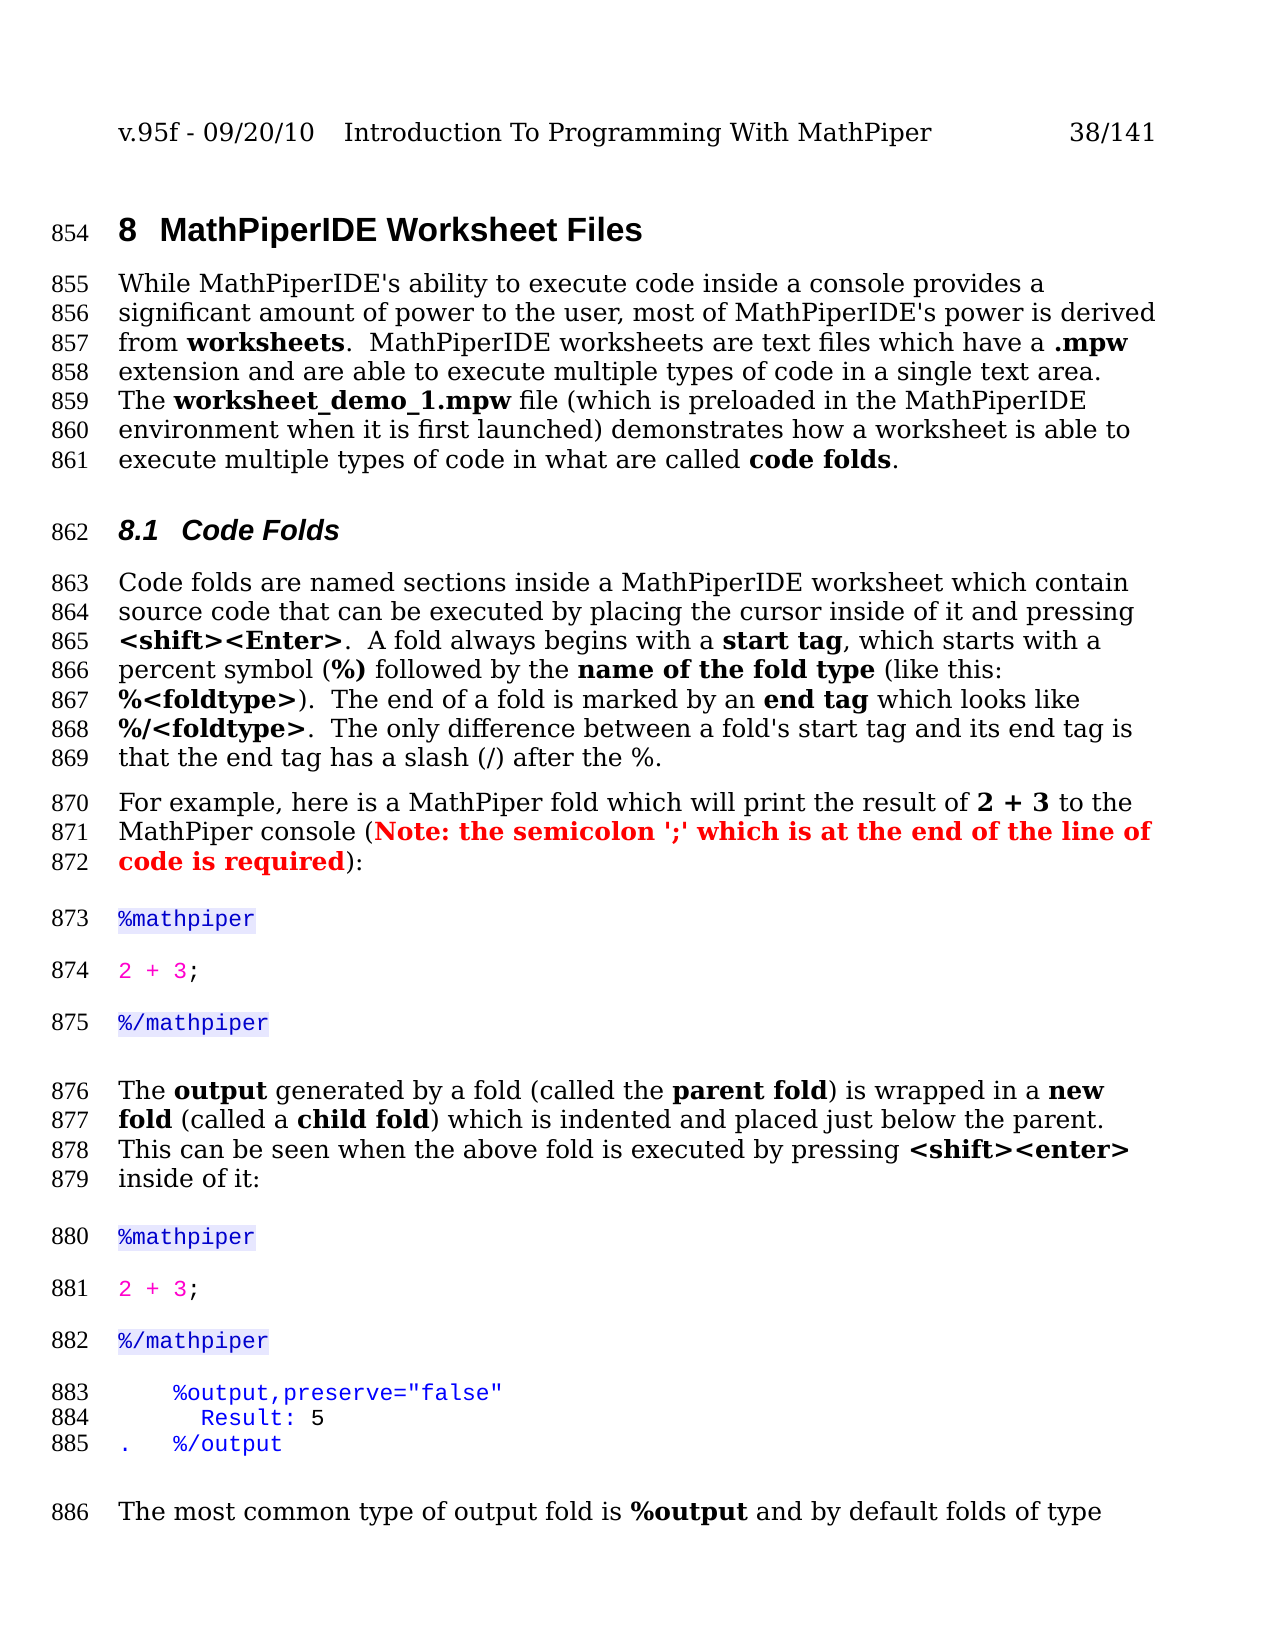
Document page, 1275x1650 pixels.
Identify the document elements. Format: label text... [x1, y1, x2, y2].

text Result: 5 [118, 1407, 1157, 1433]
text %mathpiper [118, 908, 1157, 934]
text The output generated by a fold (called the parent fold) is wrapped in a new fold (called a child fold) which is indented and placed just below the parent. This can be seen when the above fold is executed by pressing <shift><enter> inside of it: [118, 1076, 1157, 1193]
text %/mathpiper [118, 1329, 1157, 1355]
subtitle Code Folds [118, 513, 1157, 547]
subtitle MathPiperIDE Worksheet Files [118, 210, 1157, 248]
text 2 + 3; [118, 960, 1157, 986]
text Code folds are named sections inside a MathPiperIDE worksheet which contain source code that can be executed by placing the cursor inside of it and pressing <shift><Enter>. A fold always begins with a start tag, which starts with a percent symbol (%) followed by the name of the fold type (like this: %<foldtype>). The end of a fold is marked by an end tag which looks like %/<foldtype>. The only difference between a fold's start tag and its end tag is that the end tag has a slash (/) after the %. [118, 568, 1157, 773]
text 2 + 3; [118, 1277, 1157, 1303]
text While MathPiperIDE's ability to execute code inside a console provides a significant amount of power to the user, most of MathPiperIDE's power is derived from worksheets. MathPiperIDE worksheets are text files which have a .mpw extension and are able to execute multiple types of code in a single text area. The worksheet_demo_1.mpw file (which is preloaded in the MathPiperIDE environment when it is first launched) demonstrates how a worksheet is able to execute multiple types of code in what are called code folds. [118, 269, 1157, 474]
text %output,preserve="false" [118, 1381, 1157, 1407]
text The most common type of output fold is %output and by default folds of type [118, 1497, 1157, 1526]
text %/mathpiper [118, 1012, 1157, 1037]
text . %/output [118, 1433, 1157, 1459]
text %mathpiper [118, 1225, 1157, 1251]
text For example, here is a MathPiper fold which will print the result of 2 + 3 to the MathPiper console (Note: the semicolon ';' which is at the end of the line of code is required): [118, 788, 1157, 876]
